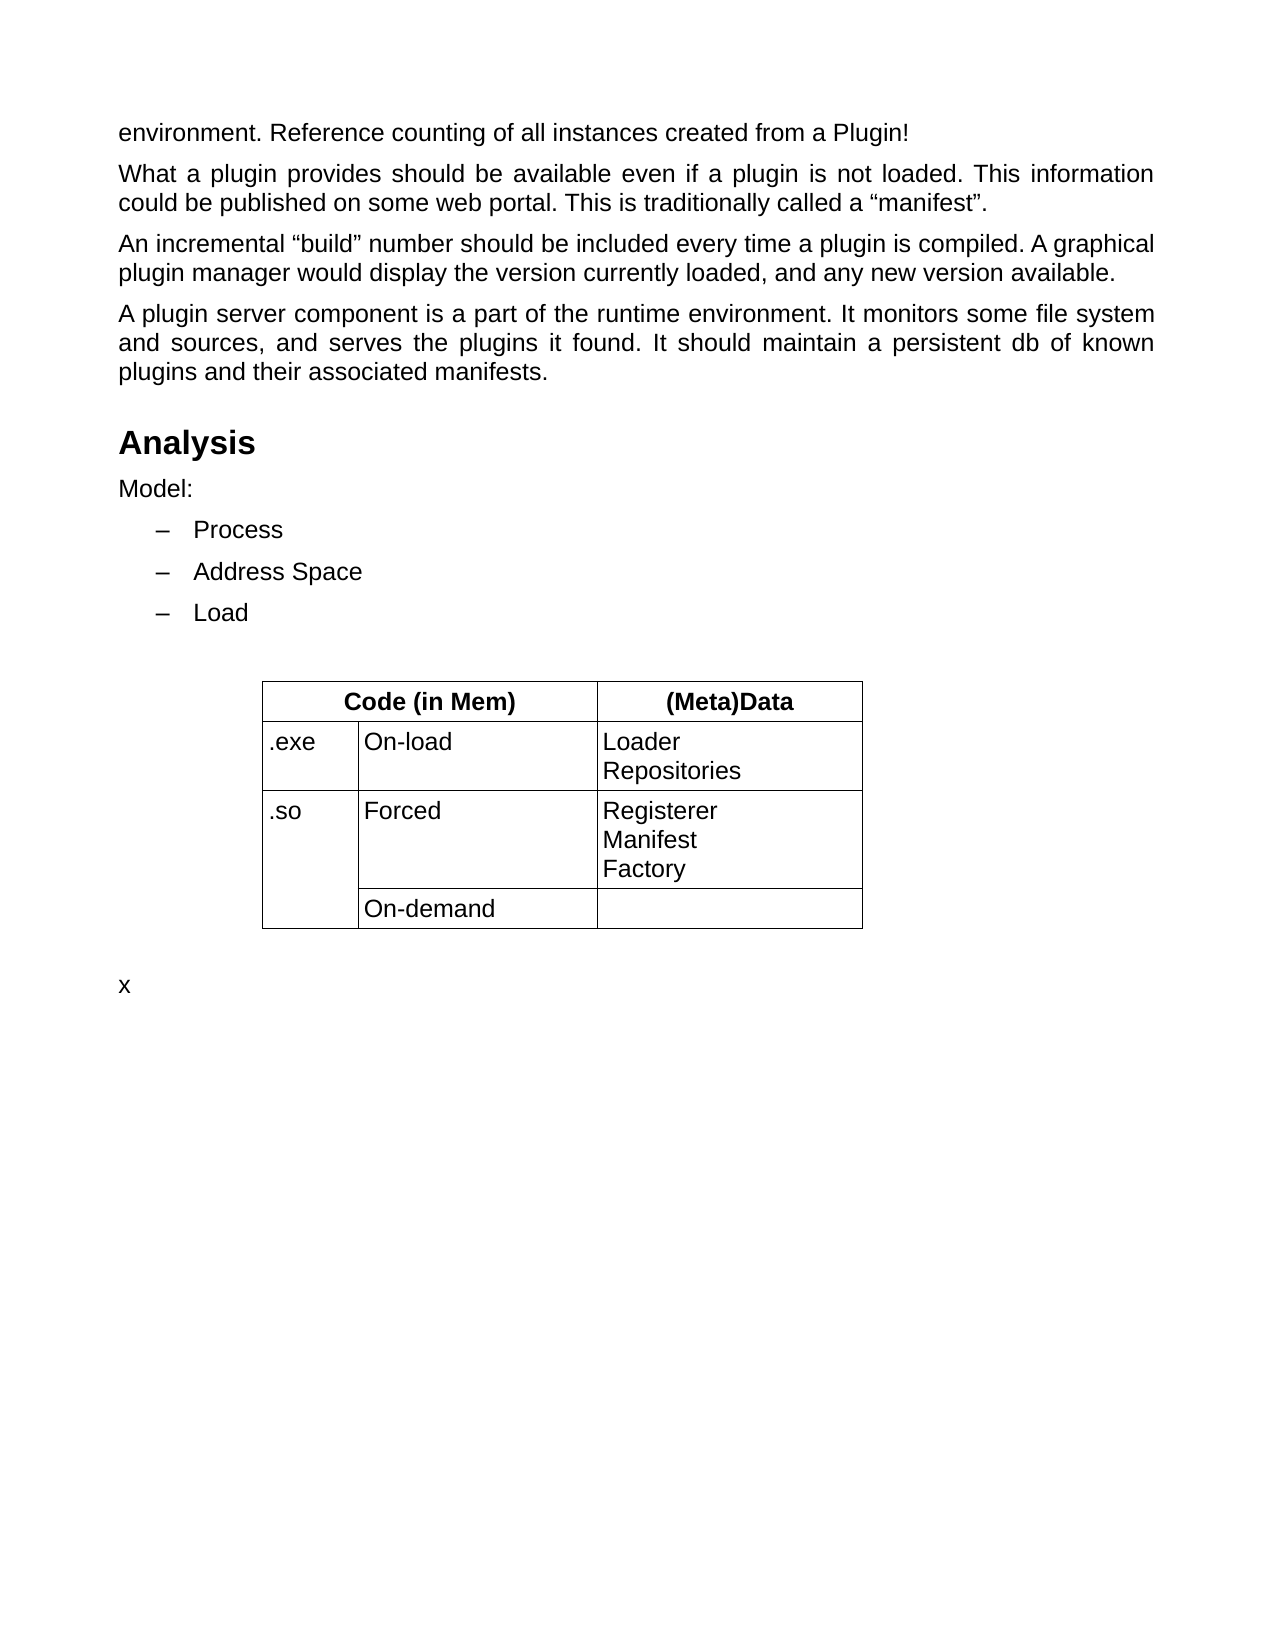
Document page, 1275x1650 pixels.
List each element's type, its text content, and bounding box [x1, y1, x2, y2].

text x [118, 970, 1157, 998]
text What a plugin provides should be available even if a plugin is not loaded. This information could be published on some web portal. This is traditionally called a “manifest”. [118, 159, 1157, 217]
table_cell Registerer Manifest Factory [598, 791, 862, 888]
list Process [156, 516, 1157, 544]
text An incremental “build” number should be included every time a plugin is compiled. A graphical plugin manager would display the version currently loaded, and any new version available. [118, 229, 1157, 287]
table_cell .so [263, 791, 358, 928]
table_cell [598, 889, 862, 928]
table_cell On-demand [359, 889, 597, 928]
table_cell .exe [263, 722, 358, 790]
list Load [156, 598, 1157, 627]
list Address Space [156, 557, 1157, 586]
table_header Code (in Mem) [263, 682, 597, 721]
table_cell On-load [359, 722, 597, 790]
text environment. Reference counting of all instances created from a Plugin! [118, 118, 1157, 147]
table_header (Meta)Data [598, 682, 862, 721]
text Model: [118, 474, 1157, 503]
subtitle Analysis [118, 423, 1157, 462]
table_cell Loader Repositories [598, 722, 862, 790]
table_cell Forced [359, 791, 597, 888]
text A plugin server component is a part of the runtime environment. It monitors some file system and sources, and serves the plugins it found. It should maintain a persistent db of known plugins and their associated manifests. [118, 299, 1157, 386]
